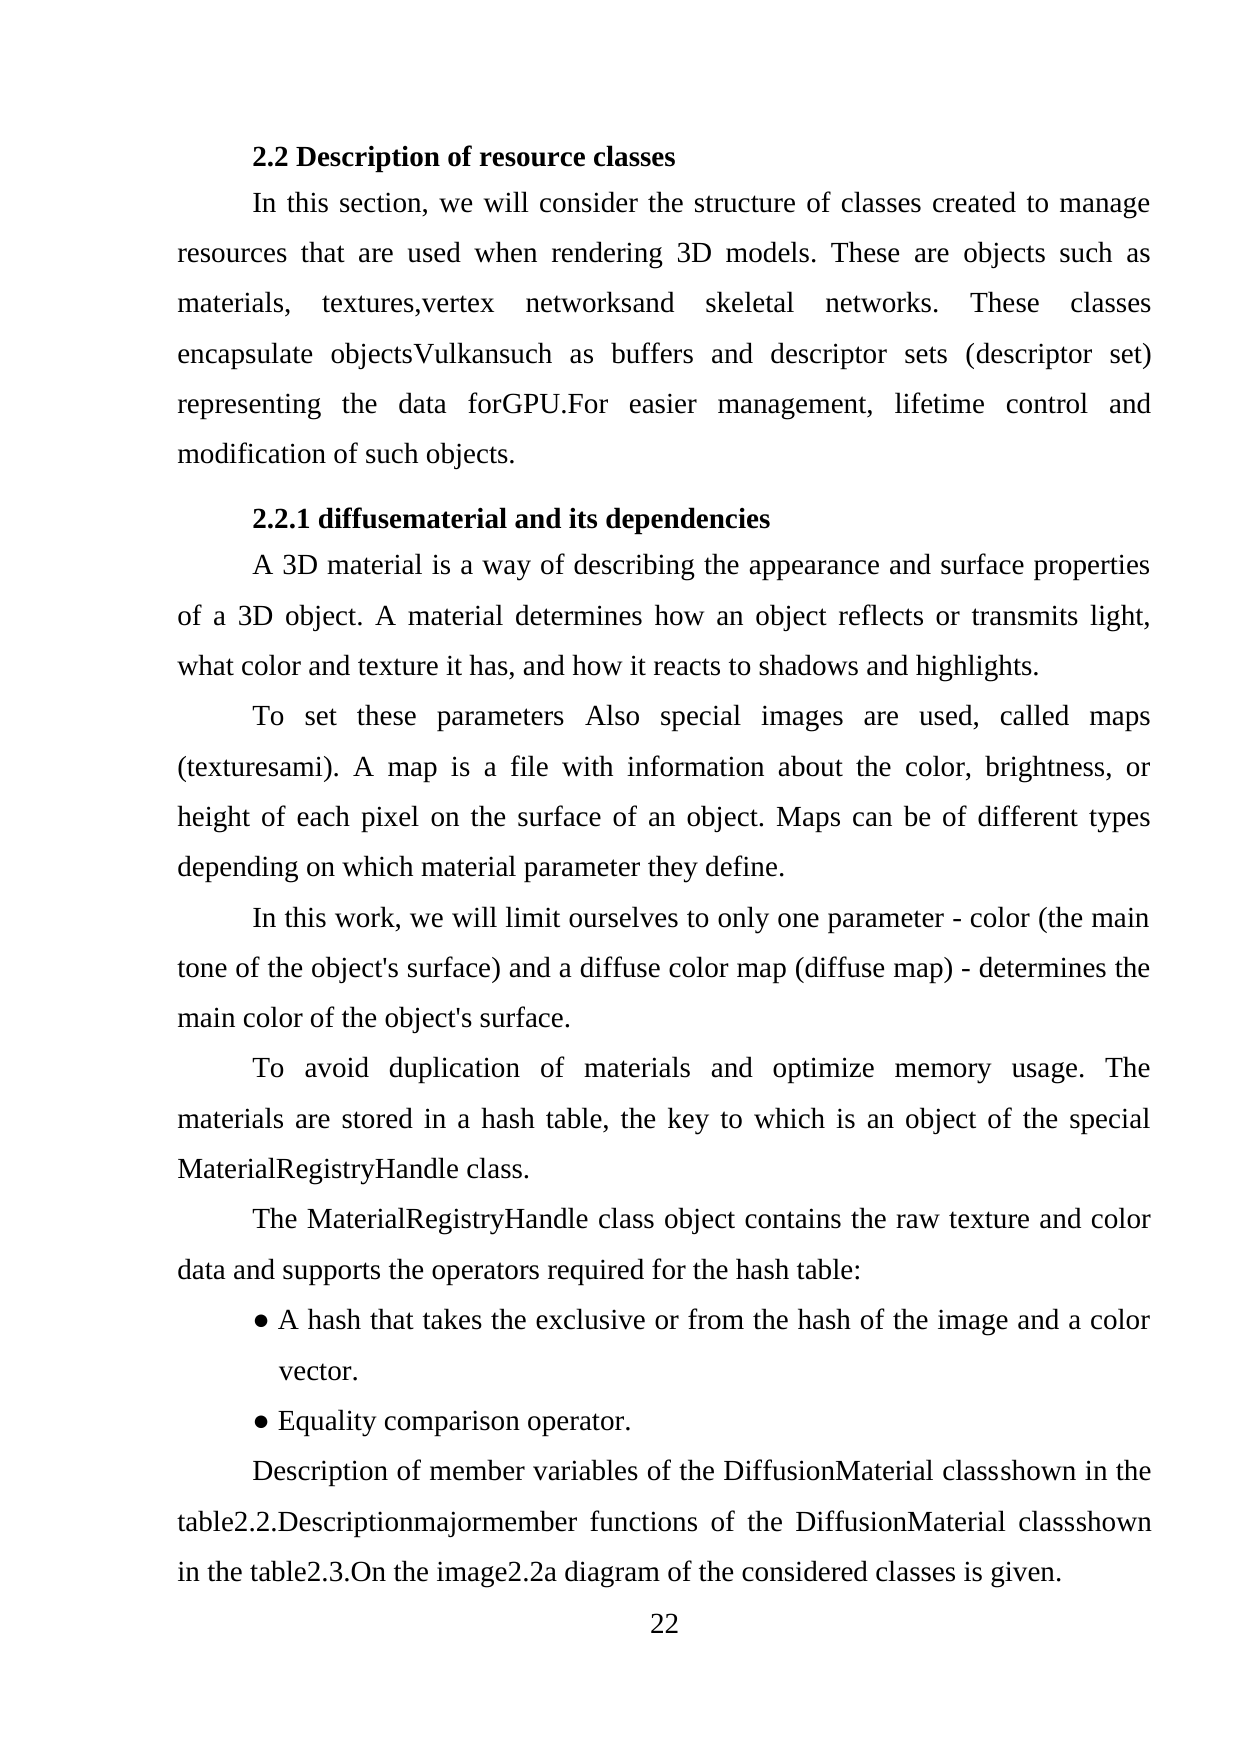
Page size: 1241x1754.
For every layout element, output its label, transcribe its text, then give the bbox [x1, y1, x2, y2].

text Description of member variables of the DiffusionMaterial classshown in the table2.2.Descriptionmajormember functions of the DiffusionMaterial classshown in the table2.3.On the image2.2a diagram of the considered classes is given. [177, 1453, 1152, 1587]
text To avoid duplication of materials and optimize memory usage. The materials are stored in a hash table, the key to which is an object of the special MaterialRegistryHandle class. [177, 1051, 1152, 1185]
subtitle Description of resource classes [177, 139, 1152, 172]
text A 3D material is a way of describing the appearance and surface properties of a 3D object. A material determines how an object reflects or transmits light, what color and texture it has, and how it reacts to shadows and highlights. [177, 547, 1152, 682]
text To set these parameters Also special images are used, called maps (texturesami). A map is a file with information about the color, brightness, or height of each pixel on the surface of an object. Maps can be of different types depending on which material parameter they define. [177, 698, 1152, 883]
text The MaterialRegistryHandle class object contains the raw texture and color data and supports the operators required for the hash table: [177, 1202, 1152, 1285]
text In this section, we will consider the structure of classes created to manage resources that are used when rendering 3D models. These are objects such as materials, textures,vertex networksand skeletal networks. These classes encapsulate objectsVulkansuch as buffers and descriptor sets (descriptor set) representing the data forGPU.For easier management, lifetime control and modification of such objects. [177, 185, 1152, 470]
subtitle diffusematerial and its dependencies [177, 501, 1152, 535]
text In this work, we will limit ourselves to only one parameter - color (the main tone of the object's surface) and a diffuse color map (diffuse map) - determines the main color of the object's surface. [177, 900, 1152, 1034]
list A hash that takes the exclusive or from the hash of the image and a color vector. [252, 1302, 1152, 1386]
list Equality comparison operator. [252, 1403, 1152, 1437]
